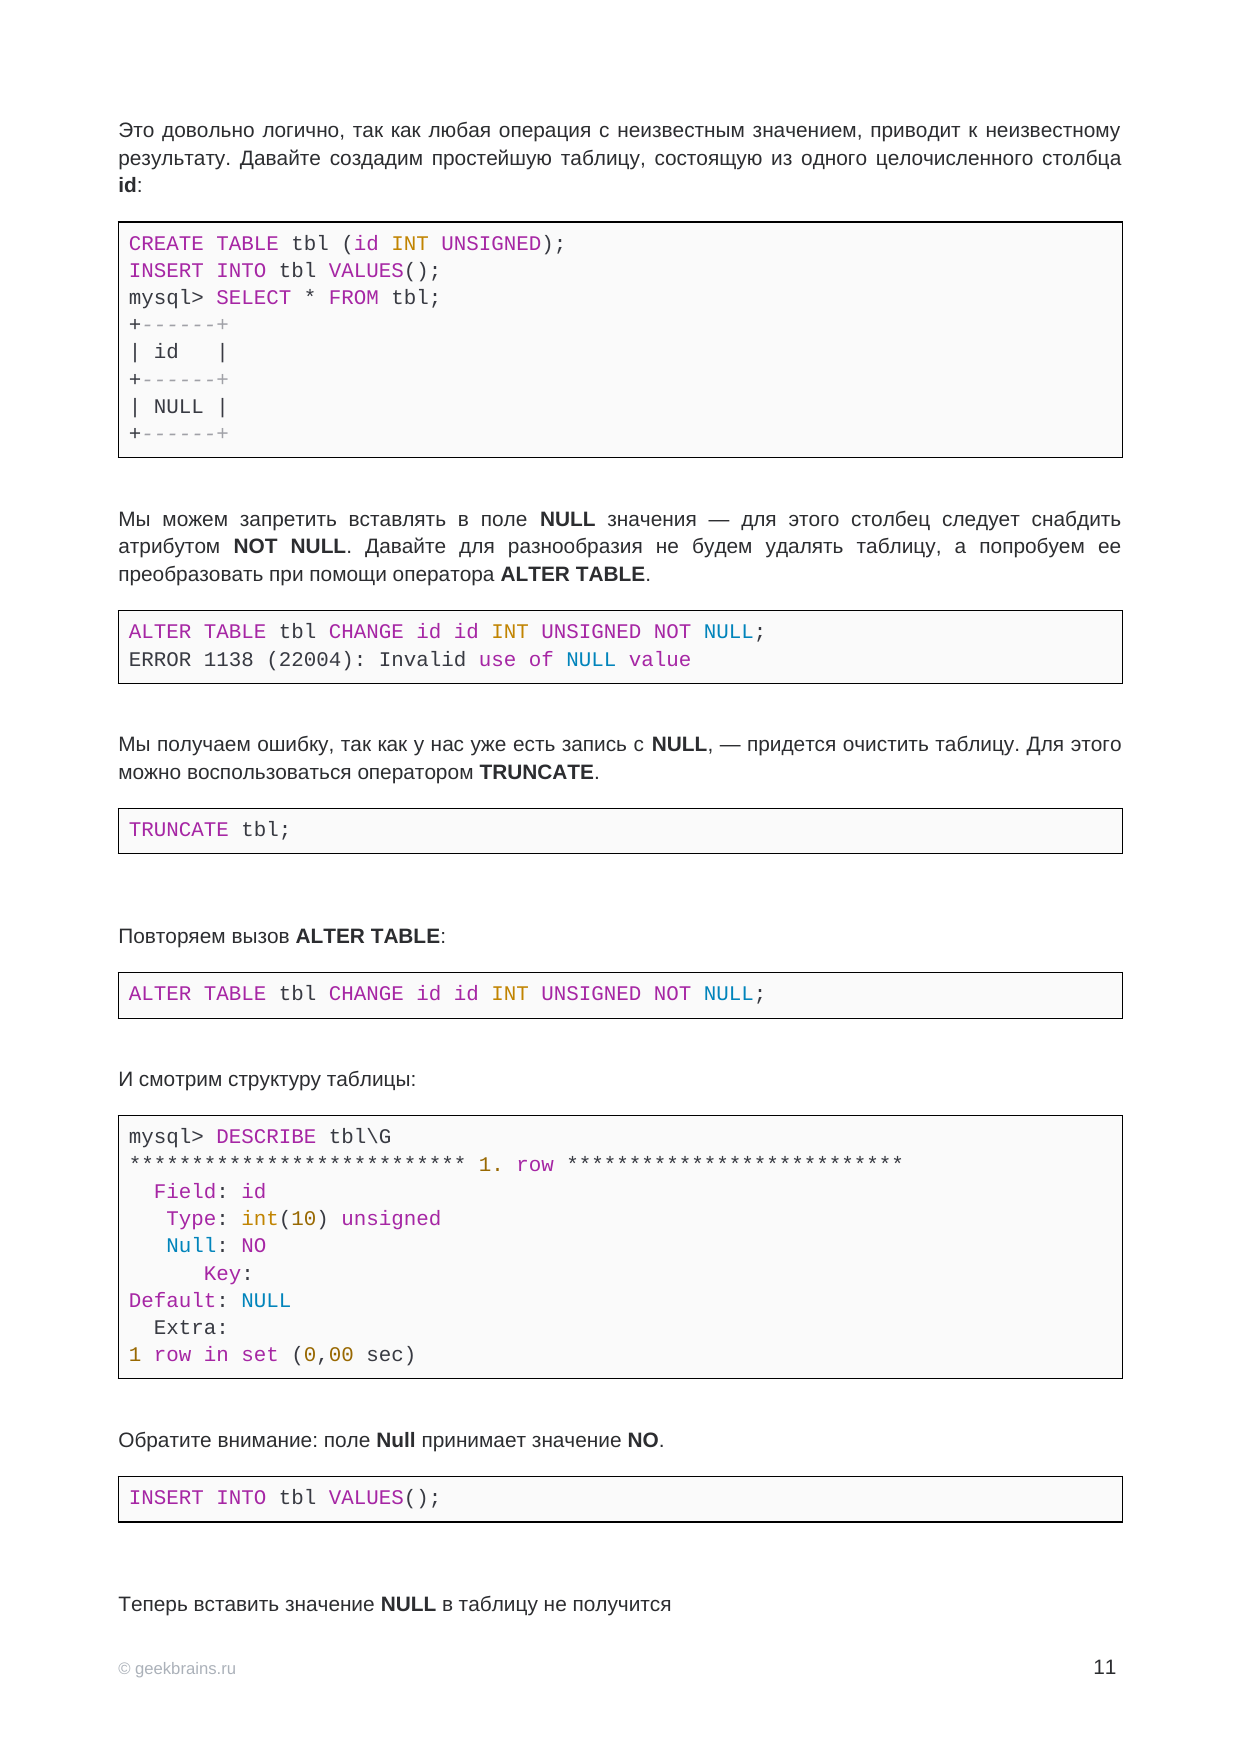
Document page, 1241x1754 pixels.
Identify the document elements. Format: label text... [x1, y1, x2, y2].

text Теперь вставить значение NULL в таблицу не получится [118, 1592, 1122, 1616]
text Это довольно логично, так как любая операция с неизвестным значением, приводит к неизвестному результату. Давайте создадим простейшую таблицу, состоящую из одного целочисленного столбца id: [118, 118, 1122, 197]
table_header mysql> DESCRIBE tbl\G *************************** 1. row *************************** Field: id Type: int(10) unsigned Null: NO Key: Default: NULL Extra: 1 row in set (0,00 sec) [119, 1116, 1122, 1378]
table_header INSERT INTO tbl VALUES(); [119, 1477, 1122, 1521]
text Обратите внимание: поле Null принимает значение NO. [118, 1400, 1122, 1451]
table_header ALTER TABLE tbl CHANGE id id INT UNSIGNED NOT NULL; ERROR 1138 (22004): Invalid use of NULL value [119, 611, 1122, 683]
text Мы получаем ошибку, так как у нас уже есть запись с NULL, — придется очистить таблицу. Для этого можно воспользоваться оператором TRUNCATE. [118, 704, 1122, 783]
text Повторяем вызов ALTER TABLE: [118, 923, 1122, 947]
table_header TRUNCATE tbl; [119, 809, 1122, 853]
table_header ALTER TABLE tbl CHANGE id id INT UNSIGNED NOT NULL; [119, 973, 1122, 1017]
table_header CREATE TABLE tbl (id INT UNSIGNED); INSERT INTO tbl VALUES(); mysql> SELECT * FROM tbl; +------+ | id | +------+ | NULL | +------+ [119, 223, 1122, 457]
text Мы можем запретить вставлять в поле NULL значения — для этого столбец следует снабдить атрибутом NOT NULL. Давайте для разнообразия не будем удалять таблицу, а попробуем ее преобразовать при помощи оператора ALTER TABLE. [118, 479, 1122, 586]
text И смотрим структуру таблицы: [118, 1039, 1122, 1091]
